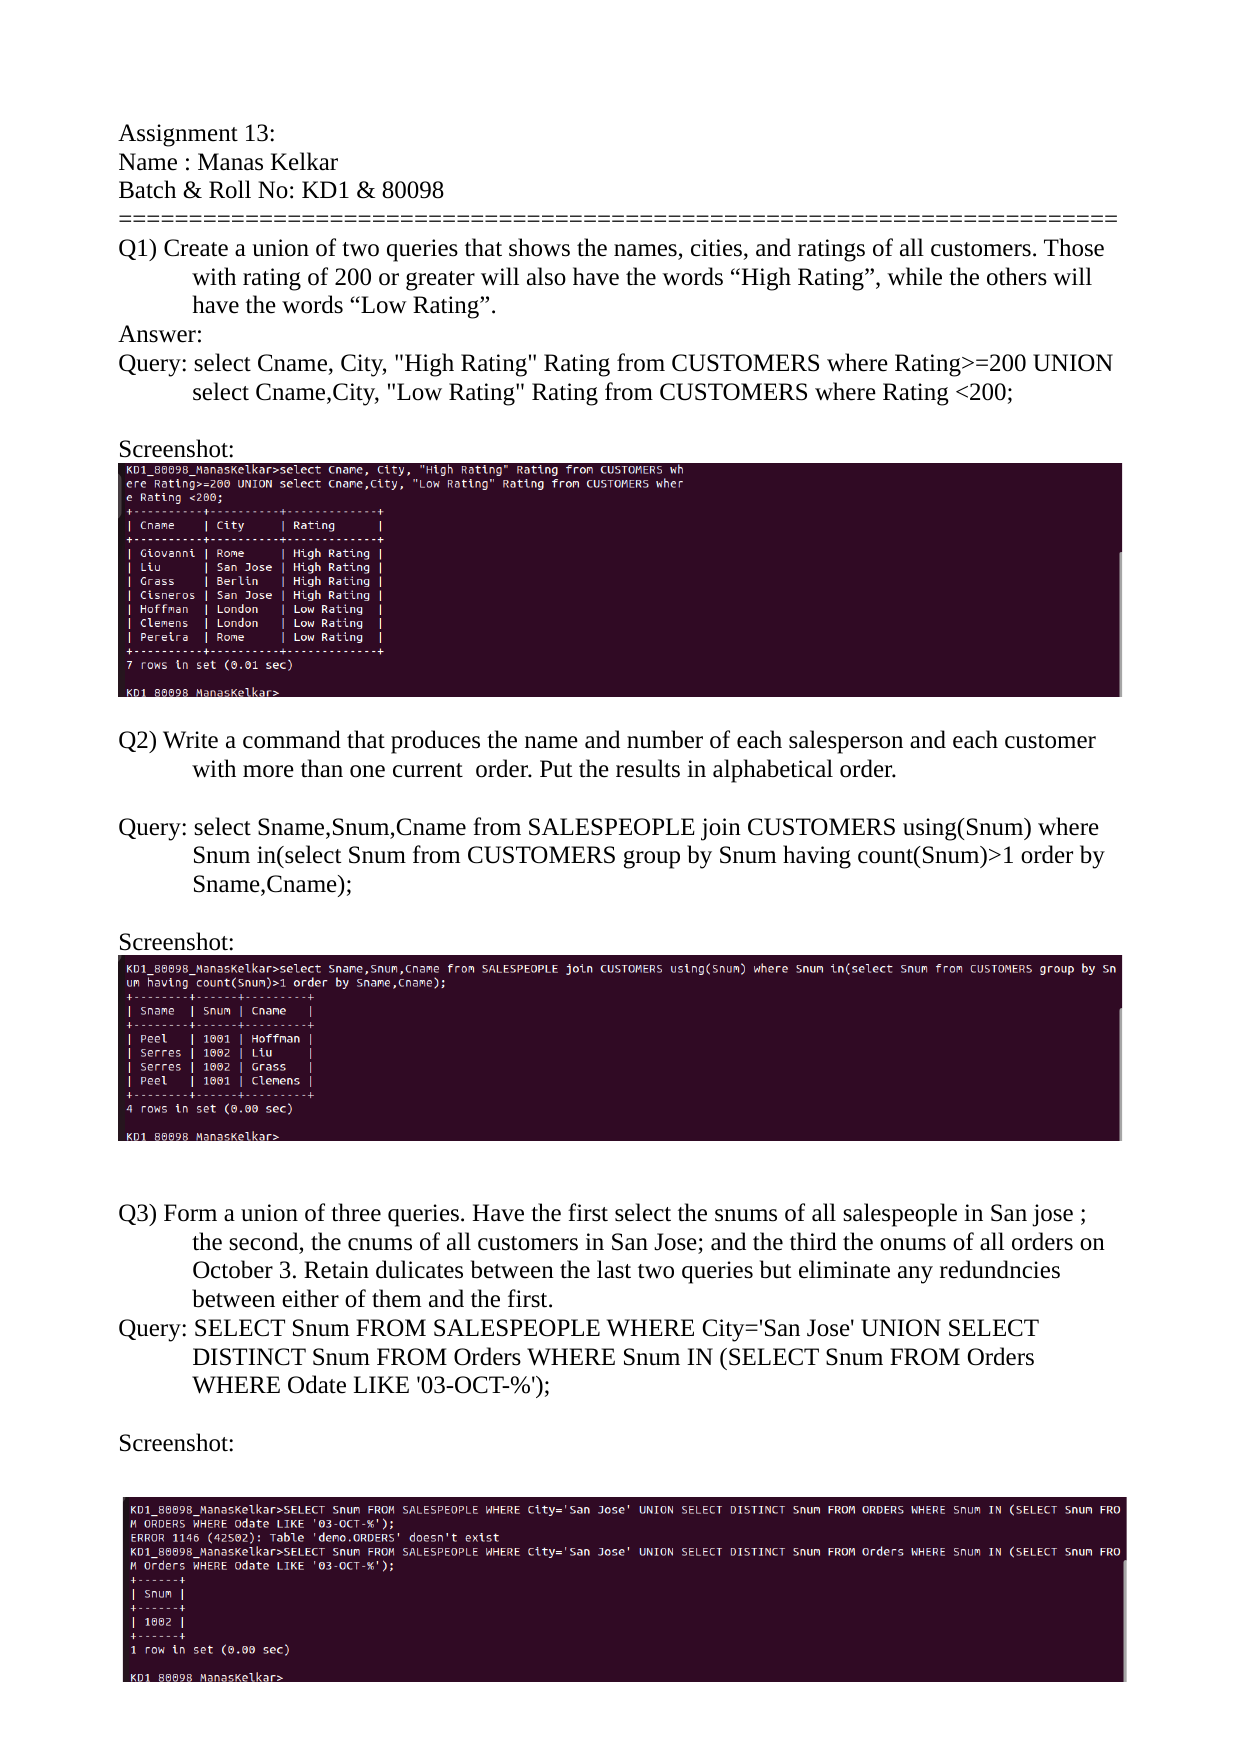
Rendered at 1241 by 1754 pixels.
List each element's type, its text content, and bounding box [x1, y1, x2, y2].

text Answer: [118, 319, 1122, 348]
text Query: select Cname, City, "High Rating" Rating from CUSTOMERS where Rating>=200 UNION select Cname,City, "Low Rating" Rating from CUSTOMERS where Rating <200; [118, 348, 1122, 406]
text Query: SELECT Snum FROM SALESPEOPLE WHERE City='San Jose' UNION SELECT DISTINCT Snum FROM Orders WHERE Snum IN (SELECT Snum FROM Orders WHERE Odate LIKE '03-OCT-%'); [118, 1313, 1122, 1399]
text Screenshot: [118, 927, 1122, 955]
picture [118, 955, 1123, 1141]
text the second, the cnums of all customers in San Jose; and the third the onums of all orders on October 3. Retain dulicates between the last two queries but eliminate any redundncies between either of them and the first. [118, 1227, 1122, 1313]
picture [122, 1497, 1127, 1682]
text Assignment 13: [118, 118, 1122, 147]
text Batch & Roll No: KD1 & 80098 [118, 176, 1122, 204]
text Screenshot: [118, 1428, 1122, 1457]
text ======================================================================= [118, 204, 1122, 233]
text Q1) Create a union of two queries that shows the names, cities, and ratings of all customers. Those with rating of 200 or greater will also have the words “High Rating”, while the others will have the words “Low Rating”. [118, 233, 1122, 319]
text Query: select Sname,Snum,Cname from SALESPEOPLE join CUSTOMERS using(Snum) where Snum in(select Snum from CUSTOMERS group by Snum having count(Snum)>1 order by Sname,Cname); [118, 812, 1122, 898]
text Q2) Write a command that produces the name and number of each salesperson and each customer with more than one current order. Put the results in alphabetical order. [118, 726, 1122, 783]
text Name : Manas Kelkar [118, 147, 1122, 176]
picture [118, 463, 1123, 697]
text Screenshot: [118, 434, 1122, 463]
text Q3) Form a union of three queries. Have the first select the snums of all salespeople in San jose ; [118, 1198, 1122, 1227]
